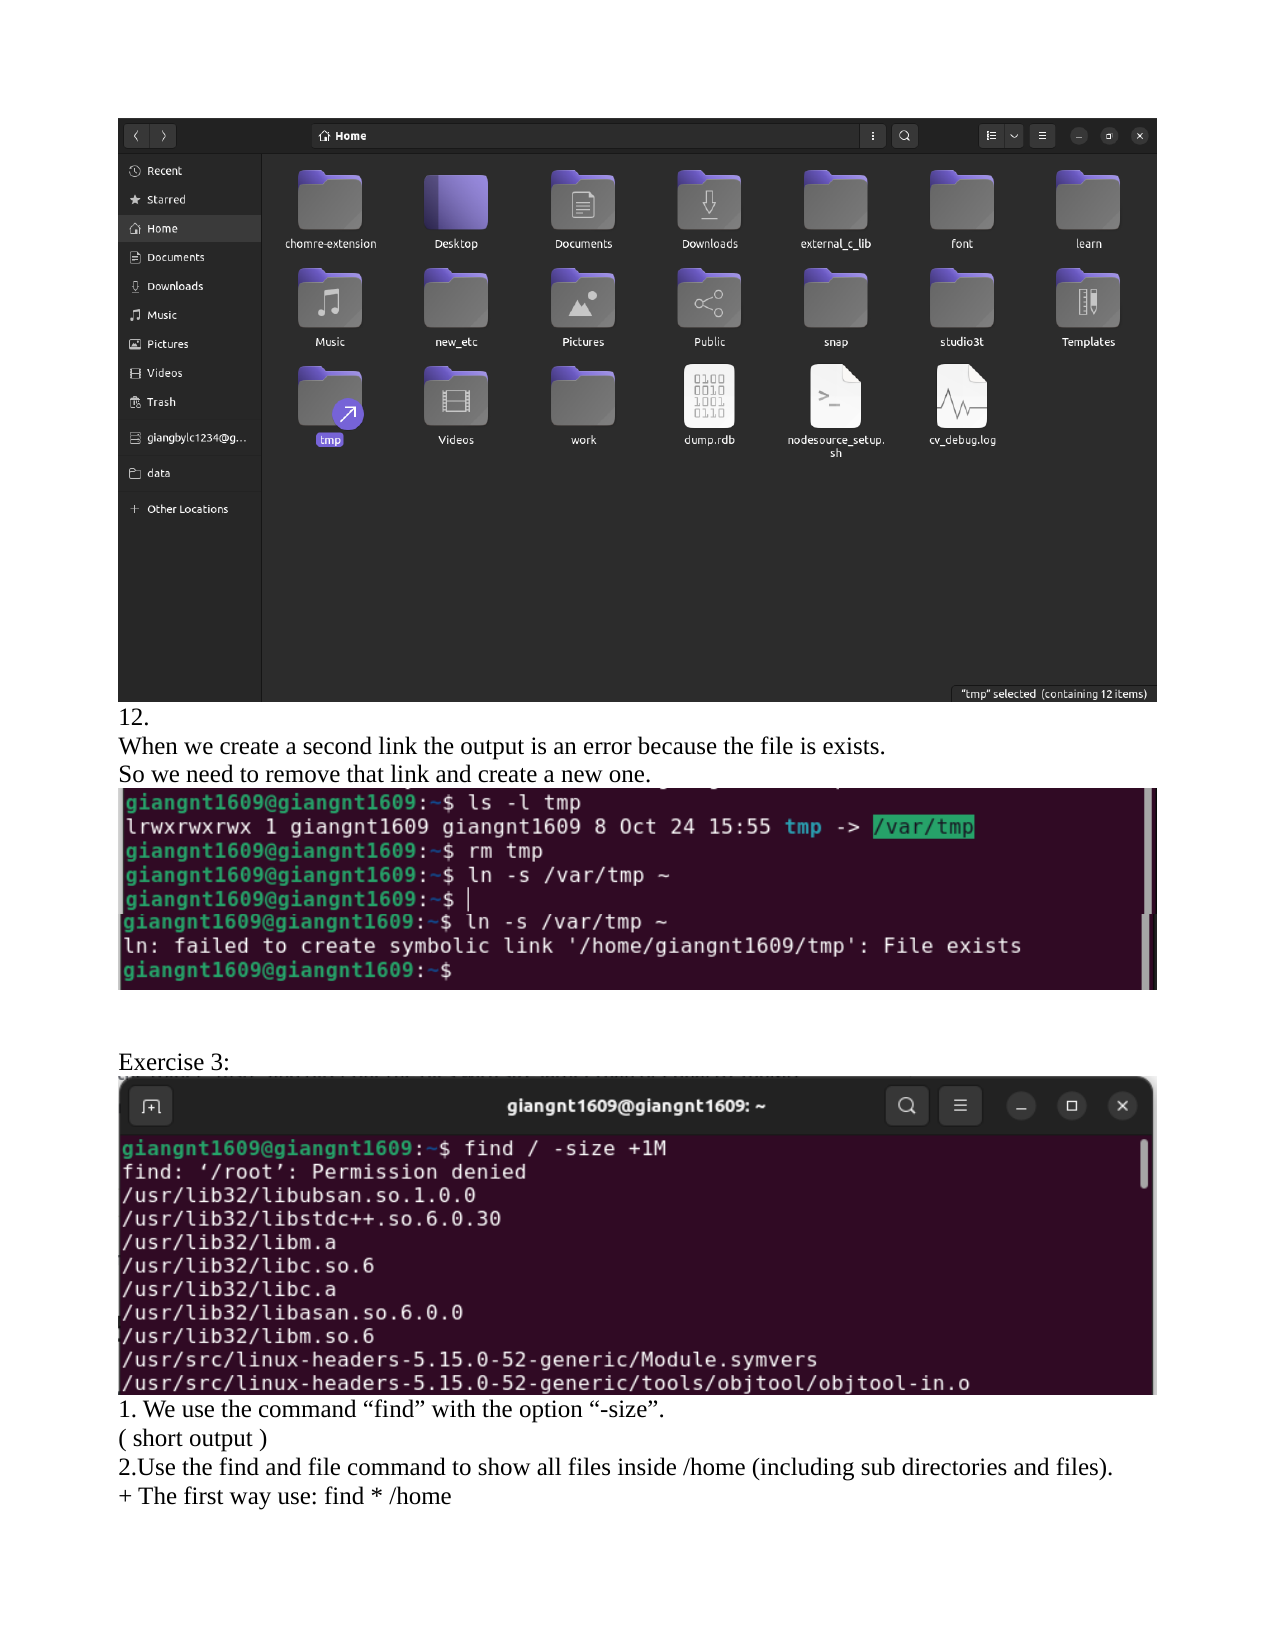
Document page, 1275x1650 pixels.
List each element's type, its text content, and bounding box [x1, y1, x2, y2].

picture [118, 788, 1157, 990]
text 2.Use the find and file command to show all files inside /home (including sub directories and files). [118, 1452, 1157, 1481]
text + The first way use: find * /home [118, 1481, 1157, 1509]
text 12. [118, 702, 1157, 731]
text 1. We use the command “find” with the option “-size”. [118, 1395, 1157, 1423]
text When we create a second link the output is an error because the file is exists. [118, 731, 1157, 759]
picture [118, 118, 1157, 702]
text ( short output ) [118, 1423, 1157, 1452]
text Exercise 3: [118, 1047, 1157, 1076]
picture [118, 1076, 1157, 1395]
text So we need to remove that link and create a new one. [118, 759, 1157, 788]
